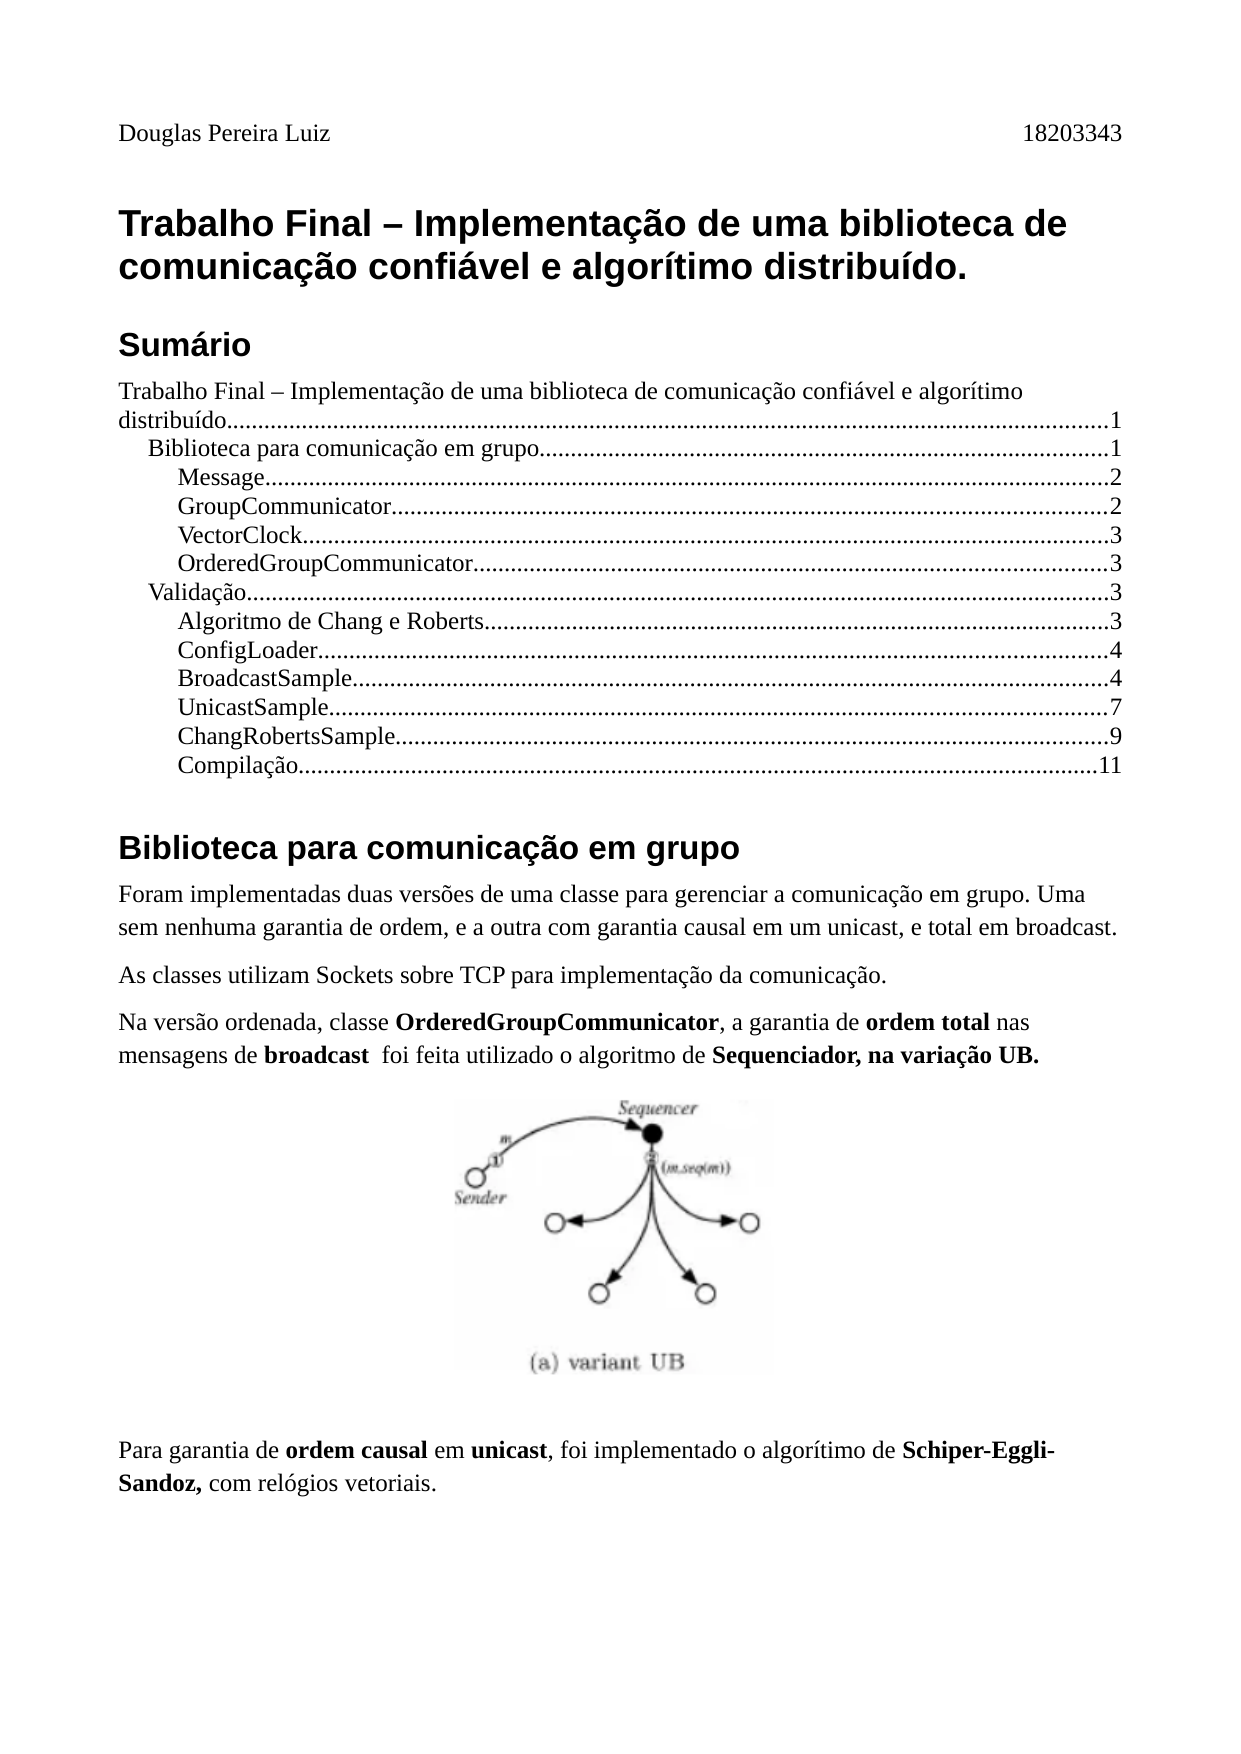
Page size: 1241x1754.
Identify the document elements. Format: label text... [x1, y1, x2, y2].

subtitle Trabalho Final – Implementação de uma biblioteca de comunicação confiável e algorítimo distribuído. [118, 201, 1122, 288]
text ChangRobertsSample 9 [177, 721, 1122, 750]
text As classes utilizam Sockets sobre TCP para implementação da comunicação. [118, 960, 1122, 988]
text Compilação 11 [177, 750, 1122, 778]
text ConfigLoader 4 [177, 635, 1122, 663]
text GroupCommunicator 2 [177, 491, 1122, 520]
subtitle Sumário [118, 325, 1122, 363]
text Para garantia de ordem causal em unicast, foi implementado o algorítimo de Schiper-Eggli-Sandoz, com relógios vetoriais. [118, 1435, 1122, 1497]
text OrderedGroupCommunicator 3 [177, 548, 1122, 577]
text Message 2 [177, 462, 1122, 491]
text Biblioteca para comunicação em grupo 1 [148, 433, 1122, 462]
text BroadcastSample 4 [177, 663, 1122, 692]
text UnicastSample 7 [177, 692, 1122, 721]
text Na versão ordenada, classe OrderedGroupCommunicator, a garantia de ordem total nas mensagens de broadcast foi feita utilizado o algoritmo de Sequenciador, na variação UB. [118, 1007, 1122, 1069]
text Algoritmo de Chang e Roberts 3 [177, 606, 1122, 635]
text Trabalho Final – Implementação de uma biblioteca de comunicação confiável e algorítimo distribuído. 1 [118, 376, 1122, 433]
text Foram implementadas duas versões de uma classe para gerenciar a comunicação em grupo. Uma sem nenhuma garantia de ordem, e a outra com garantia causal em um unicast, e total em broadcast. [118, 879, 1122, 941]
subtitle Biblioteca para comunicação em grupo [118, 828, 1122, 867]
picture [449, 1077, 775, 1384]
text Validação 3 [148, 577, 1122, 606]
text VectorClock 3 [177, 520, 1122, 548]
